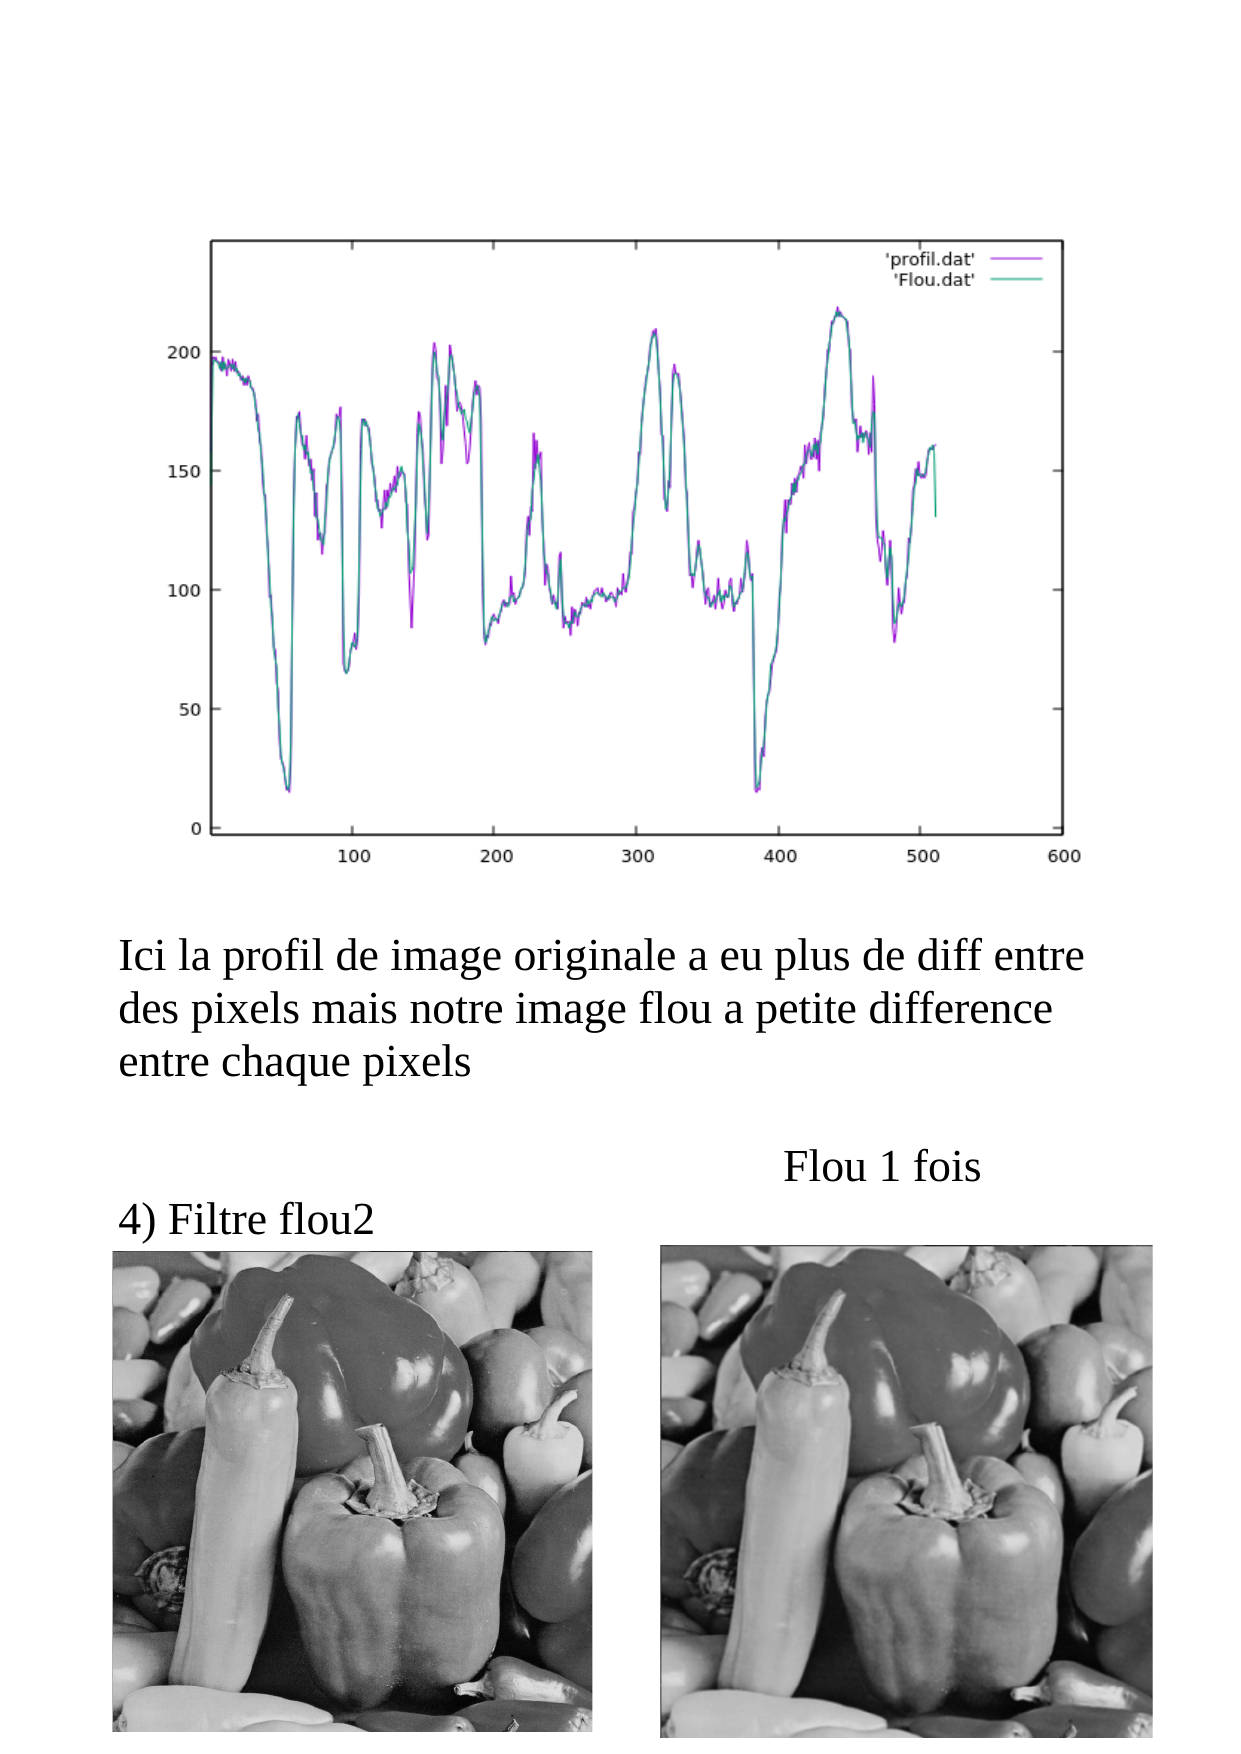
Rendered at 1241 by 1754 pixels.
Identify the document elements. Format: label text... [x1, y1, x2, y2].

picture [660, 1245, 1153, 1738]
picture [112, 1251, 593, 1732]
picture [143, 219, 1094, 876]
text Flou 1 fois [118, 1139, 1122, 1192]
text 4) Filtre flou2 [118, 1192, 1122, 1244]
text Ici la profil de image originale a eu plus de diff entre des pixels mais notre image flou a petite difference entre chaque pixels [118, 928, 1122, 1086]
